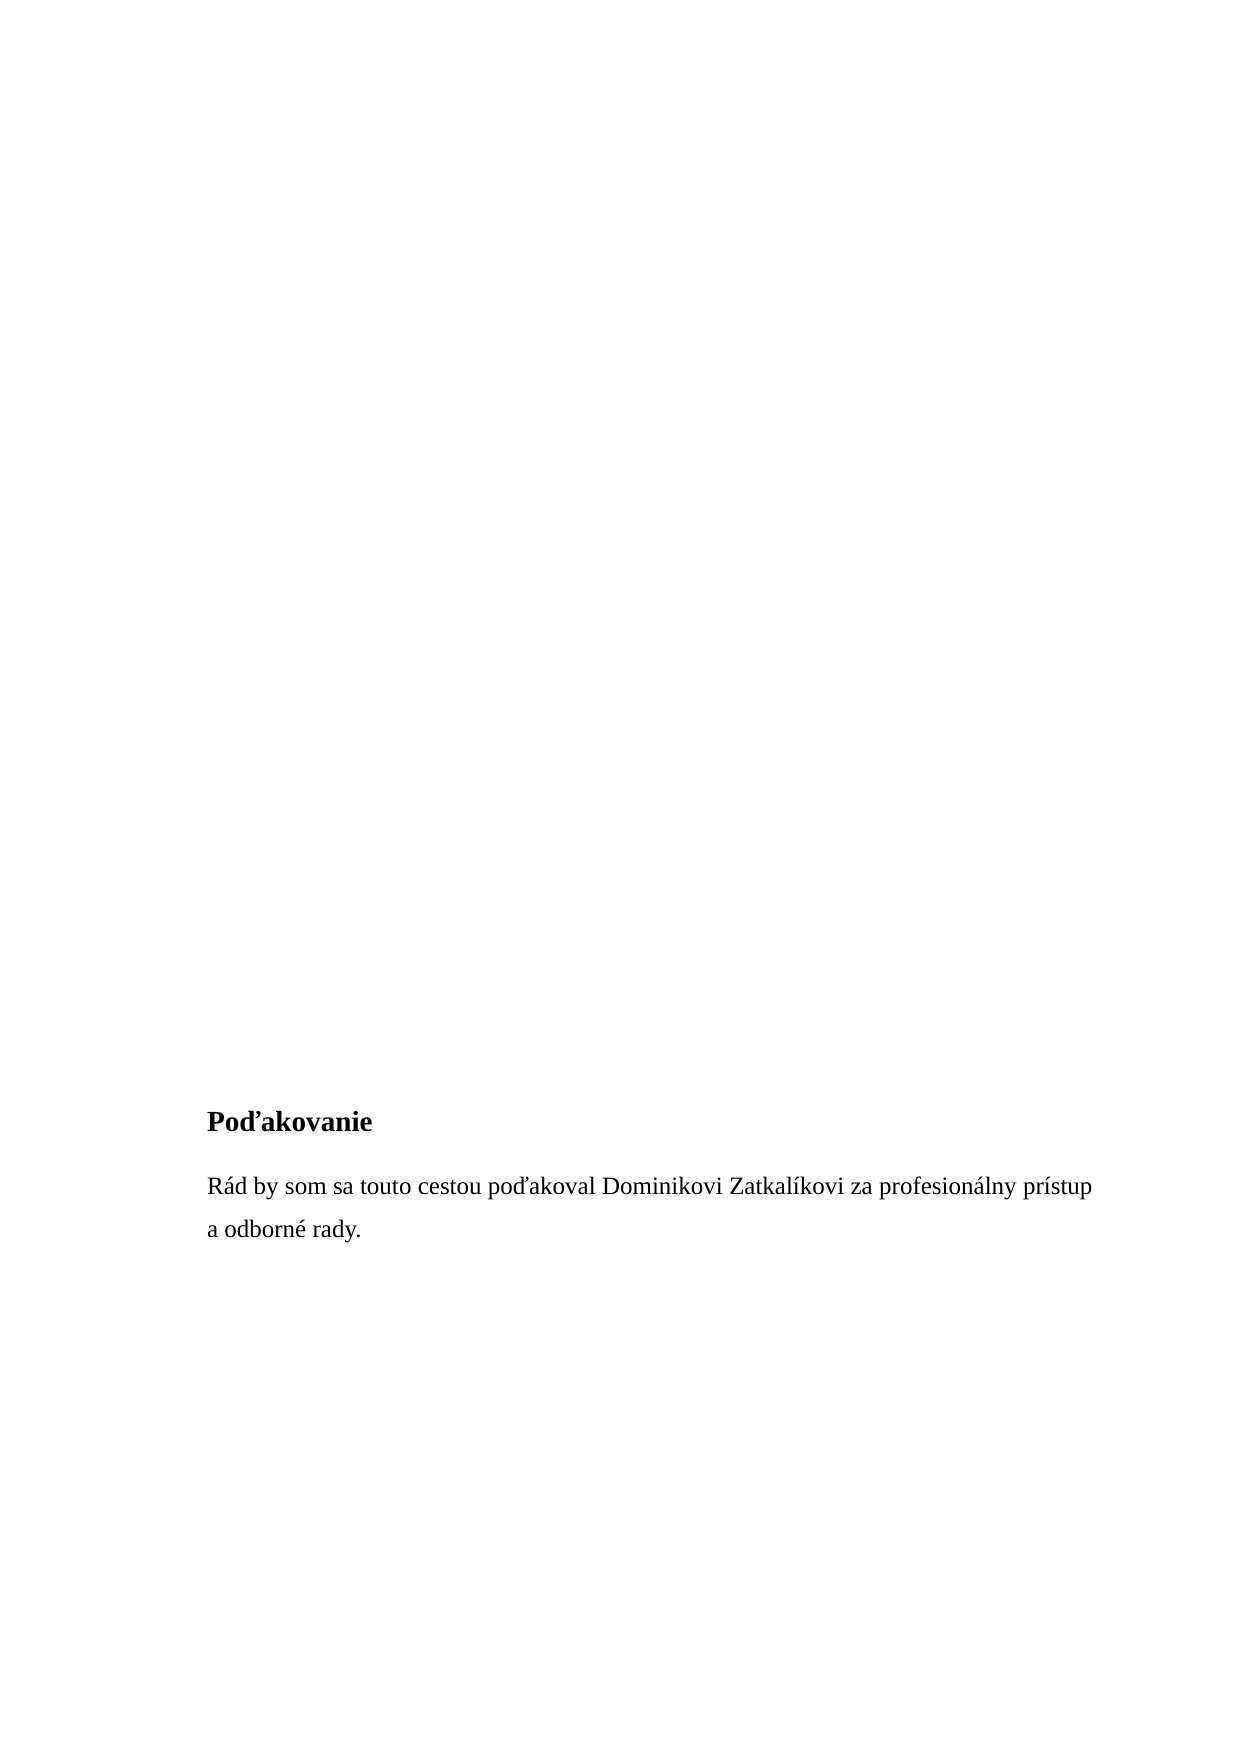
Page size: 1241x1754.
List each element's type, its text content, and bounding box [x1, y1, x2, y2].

text Rád by som sa touto cestou poďakoval Dominikovi Zatkalíkovi za profesionálny prístup a odborné rady. [207, 1171, 1092, 1243]
text Poďakovanie [207, 1104, 1092, 1138]
